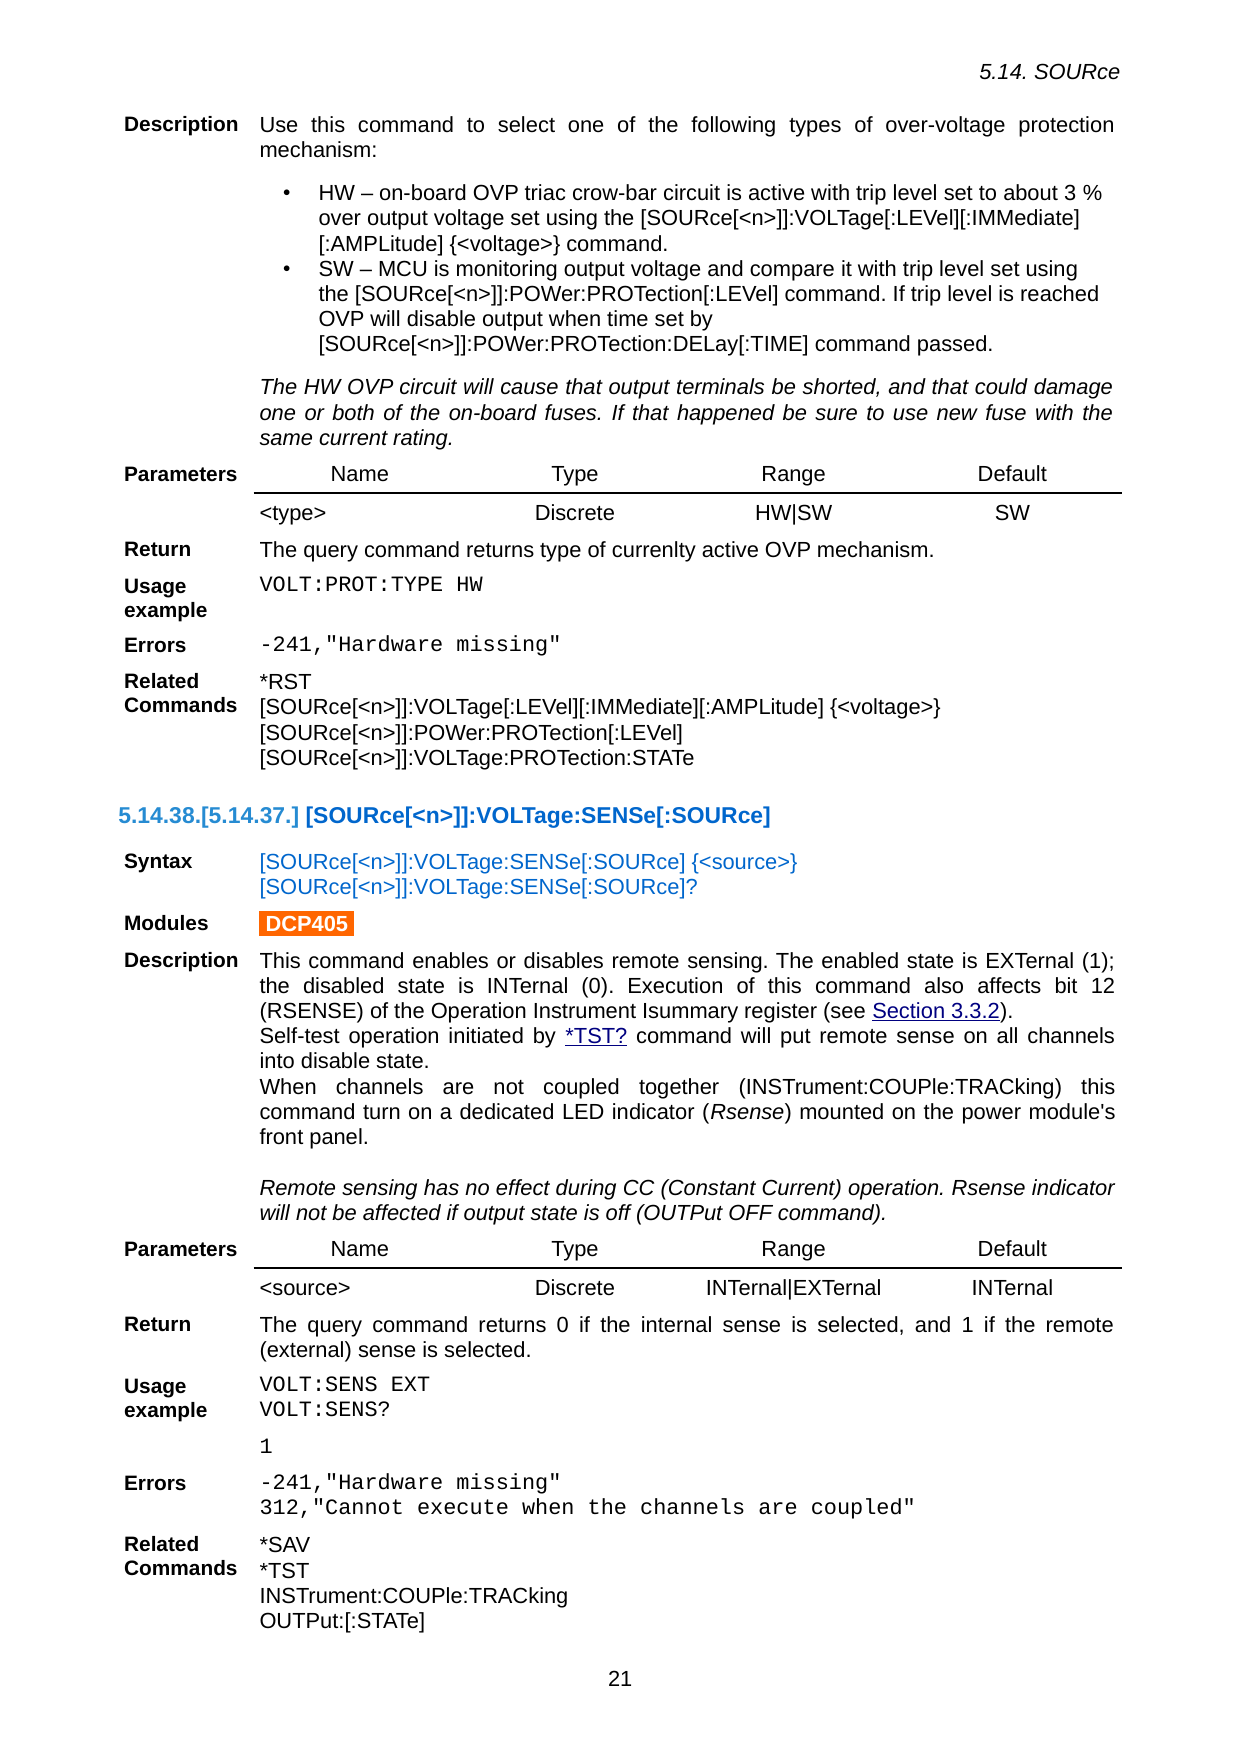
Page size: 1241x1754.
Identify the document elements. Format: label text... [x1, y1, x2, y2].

table_cell The query command returns type of currenlty active OVP mechanism. [254, 531, 1122, 568]
table_cell Usage example [118, 568, 253, 627]
table_cell Parameters [118, 1231, 253, 1306]
table_header Syntax [118, 843, 253, 905]
table_cell <type> [254, 494, 465, 531]
table_cell Return [118, 531, 253, 568]
table_cell Modules [118, 905, 253, 942]
table_cell VOLT:PROT:TYPE HW [254, 568, 1122, 627]
table_cell Name [254, 456, 465, 492]
table_cell Type [465, 456, 684, 492]
table_cell Name [254, 1231, 465, 1267]
table_cell Discrete [465, 1269, 684, 1306]
table_cell Errors [118, 1466, 253, 1527]
table_cell Range [684, 1231, 903, 1267]
table_cell Range [684, 456, 903, 492]
table_cell Use this command to select one of the following types of over-voltage protection mechanism: HW – on-board OVP triac crow-bar circuit is active with trip level set to about 3 % over output voltage set using the [SOURce[<n>]]:VOLTage[:LEVel][:IMMediate][:AMPLitude] {<voltage>} command. SW – MCU is monitoring output voltage and compare it with trip level set using the [SOURce[<n>]]:POWer:PROTection[:LEVel] command. If trip level is reached OVP will disable output when time set by [SOURce[<n>]]:POWer:PROTection:DELay[:TIME] command passed. The HW OVP circuit will cause that output terminals be shorted, and that could damage one or both of the on-board fuses. If that happened be sure to use new fuse with the same current rating. [254, 106, 1122, 456]
table_cell Return [118, 1306, 253, 1368]
table_cell <source> [254, 1269, 465, 1306]
table_cell INTernal|EXTernal [684, 1269, 903, 1306]
table_cell Related Commands [118, 1527, 253, 1639]
table_cell HW|SW [684, 494, 903, 531]
table_cell DCP405 [254, 905, 1122, 942]
table_cell -241,"Hardware missing" 312,"Cannot execute when the channels are coupled" [254, 1466, 1122, 1527]
table_cell *SAV *TST INSTrument:COUPle:TRACking OUTPut:[:STATe] [254, 1527, 1122, 1639]
table_cell -241,"Hardware missing" [254, 627, 1122, 663]
table_cell Type [465, 1231, 684, 1267]
table_cell Related Commands [118, 663, 253, 776]
table_cell Default [903, 456, 1122, 492]
table_cell INTernal [903, 1269, 1122, 1306]
table_cell *RST [SOURce[<n>]]:VOLTage[:LEVel][:IMMediate][:AMPLitude] {<voltage>} [SOURce[<n>]]:POWer:PROTection[:LEVel] [SOURce[<n>]]:VOLTage:PROTection:STATe [254, 663, 1122, 776]
table_cell Parameters [118, 456, 253, 531]
table_cell Usage example [118, 1368, 253, 1466]
table_cell The query command returns 0 if the internal sense is selected, and 1 if the remote (external) sense is selected. [254, 1306, 1122, 1368]
table_cell Description [118, 106, 253, 456]
table_cell This command enables or disables remote sensing. The enabled state is EXTernal (1); the disabled state is INTernal (0). Execution of this command also affects bit 12 (RSENSE) of the Operation Instrument Isummary register (see Section 3.3.2). Self-test operation initiated by *TST? command will put remote sense on all channels into disable state. When channels are not coupled together (INSTrument:COUPle:TRACking) this command turn on a dedicated LED indicator (Rsense) mounted on the power module's front panel. Remote sensing has no effect during CC (Constant Current) operation. Rsense indicator will not be affected if output state is off (OUTPut OFF command). [254, 942, 1122, 1231]
table_cell Discrete [465, 494, 684, 531]
table_cell SW [903, 494, 1122, 531]
table_cell Default [903, 1231, 1122, 1267]
table_cell Description [118, 942, 253, 1231]
table_header [SOURce[<n>]]:VOLTage:SENSe[:SOURce] {<source>} [SOURce[<n>]]:VOLTage:SENSe[:SOURce]? [254, 843, 1122, 905]
table_cell Errors [118, 627, 253, 663]
table_cell VOLT:SENS EXT VOLT:SENS? 1 [254, 1368, 1122, 1466]
subtitle [SOURce[<n>]]:VOLTage:SENSe[:SOURce] [118, 802, 1122, 828]
